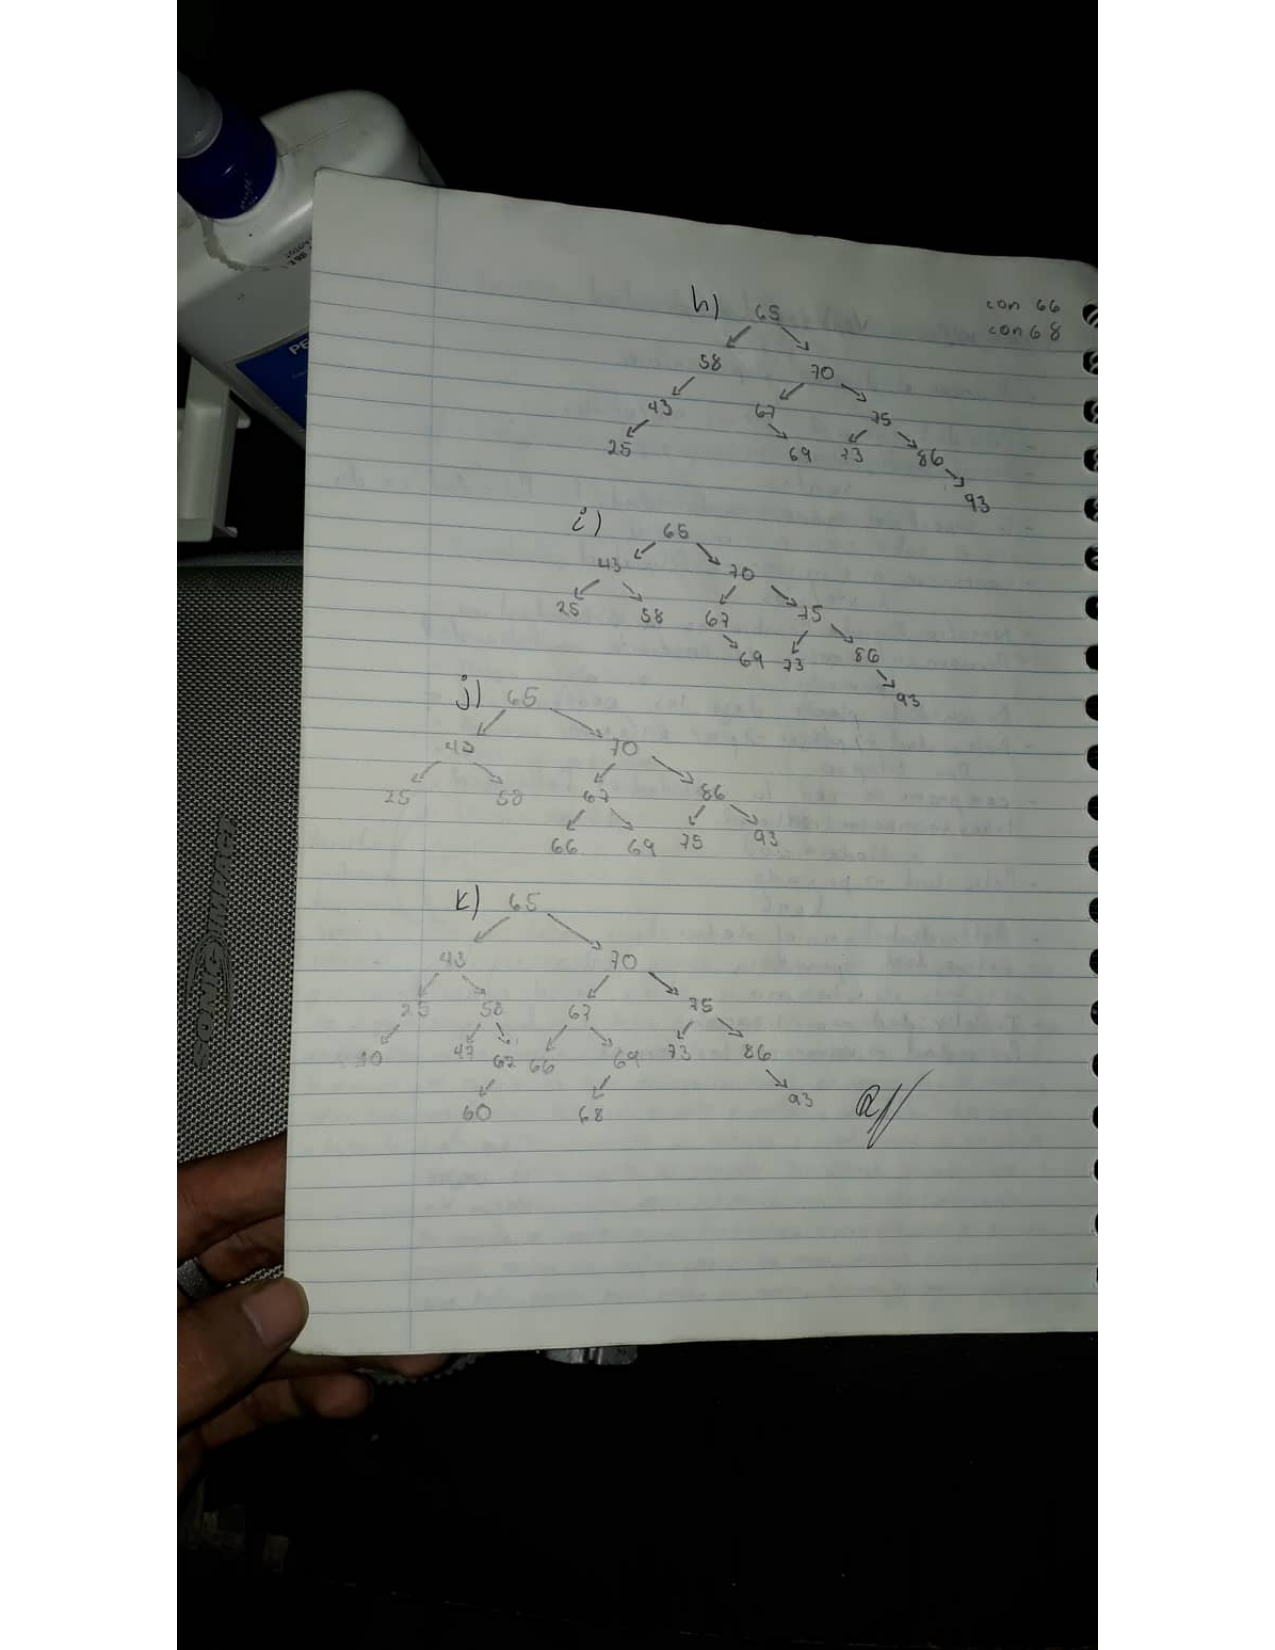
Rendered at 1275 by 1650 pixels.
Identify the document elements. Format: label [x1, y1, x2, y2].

picture [177, 0, 1098, 1650]
